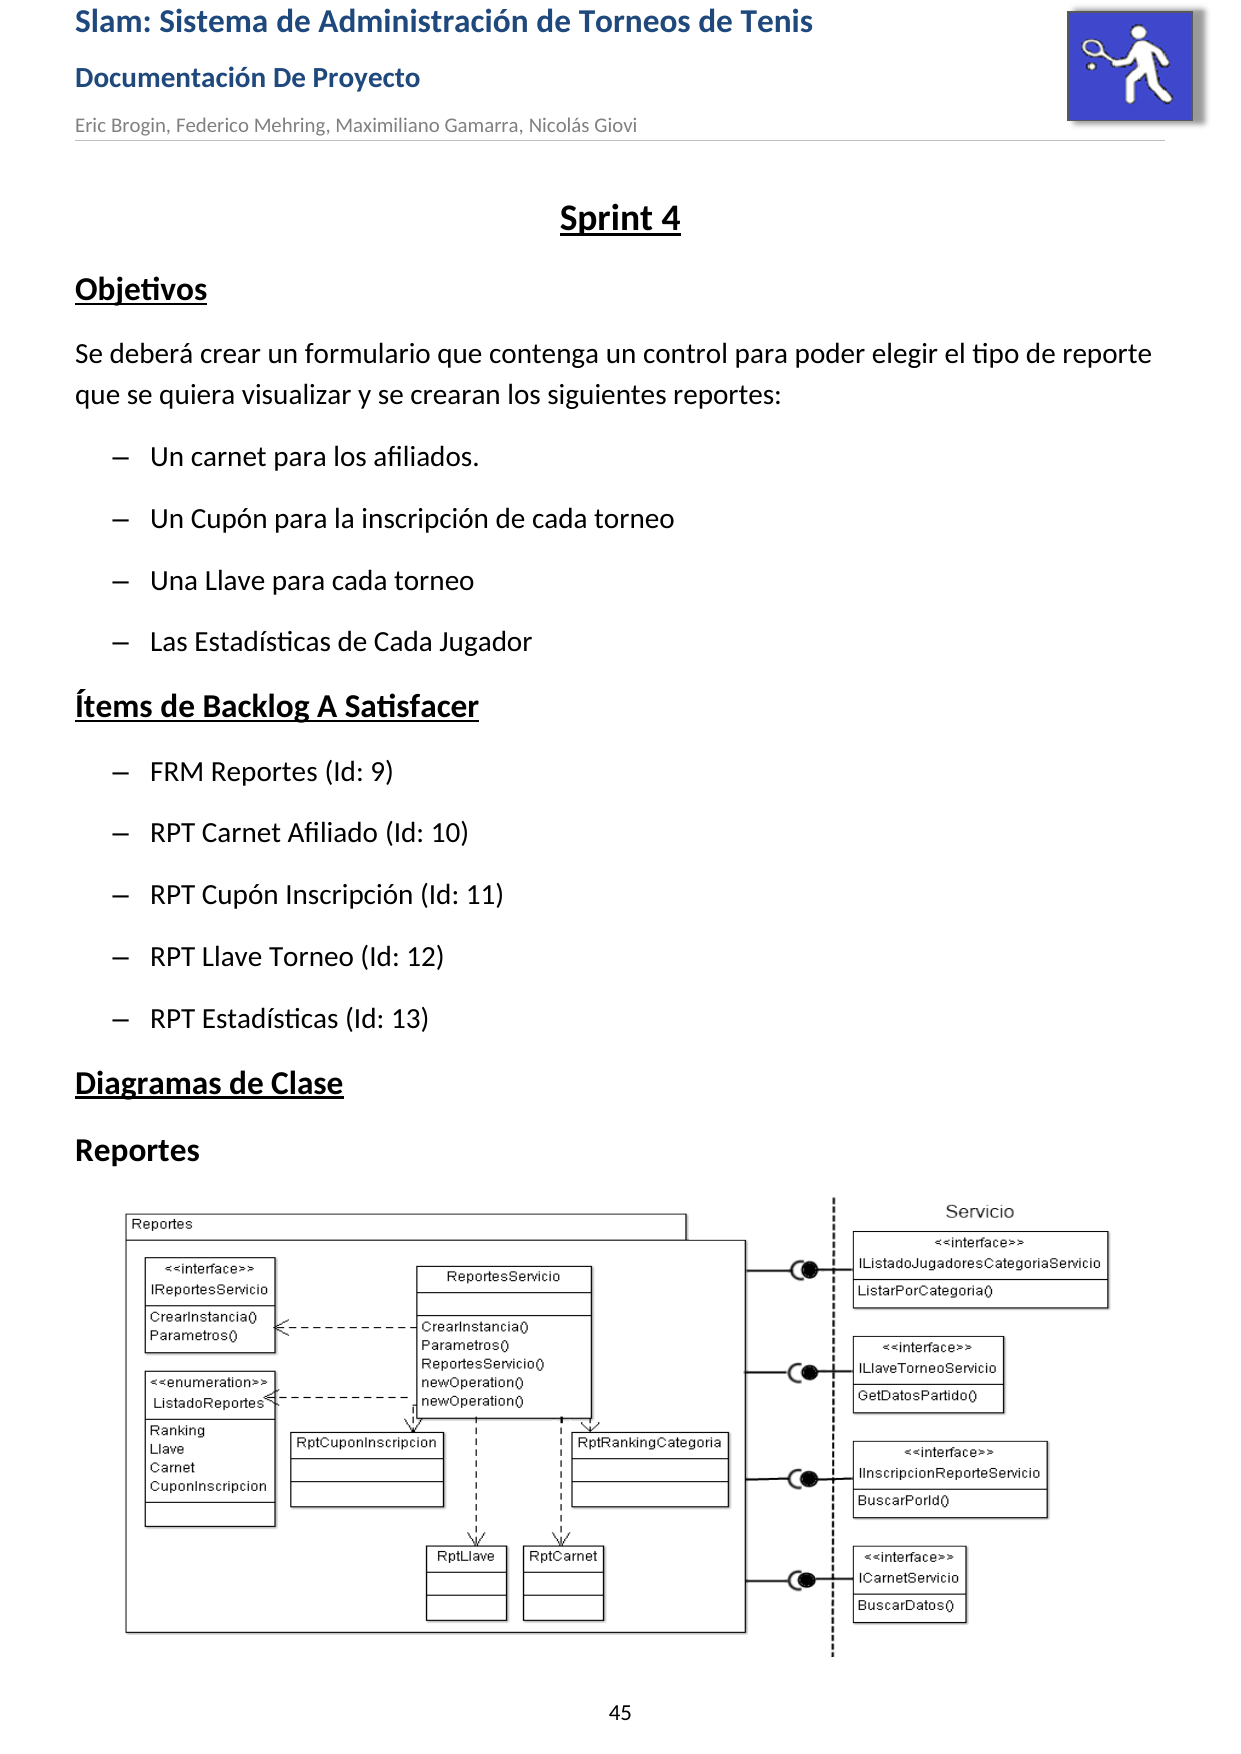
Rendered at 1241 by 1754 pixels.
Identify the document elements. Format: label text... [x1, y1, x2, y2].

list FRM Reportes (Id: 9) [112, 753, 1165, 788]
list Un carnet para los afiliados. [112, 438, 1165, 474]
picture [106, 1196, 1134, 1657]
list RPT Llave Torneo (Id: 12) [112, 938, 1165, 974]
text Ítems de Backlog A Satisfacer [75, 685, 1165, 726]
text Sprint 4 [75, 194, 1165, 240]
text Diagramas de Clase [75, 1062, 1165, 1102]
text Se deberá crear un formulario que contenga un control para poder elegir el tipo de reporte que se quiera visualizar y se crearan los siguientes reportes: [75, 335, 1165, 412]
list Una Llave para cada torneo [112, 562, 1165, 597]
list RPT Estadísticas (Id: 13) [112, 1000, 1165, 1036]
list Las Estadísticas de Cada Jugador [112, 623, 1165, 659]
list Un Cupón para la inscripción de cada torneo [112, 500, 1165, 536]
picture [1065, 1, 1214, 131]
text Reportes [75, 1129, 1165, 1170]
list RPT Cupón Inscripción (Id: 11) [112, 876, 1165, 912]
text Objetivos [75, 268, 1165, 308]
list RPT Carnet Afiliado (Id: 10) [112, 814, 1165, 850]
